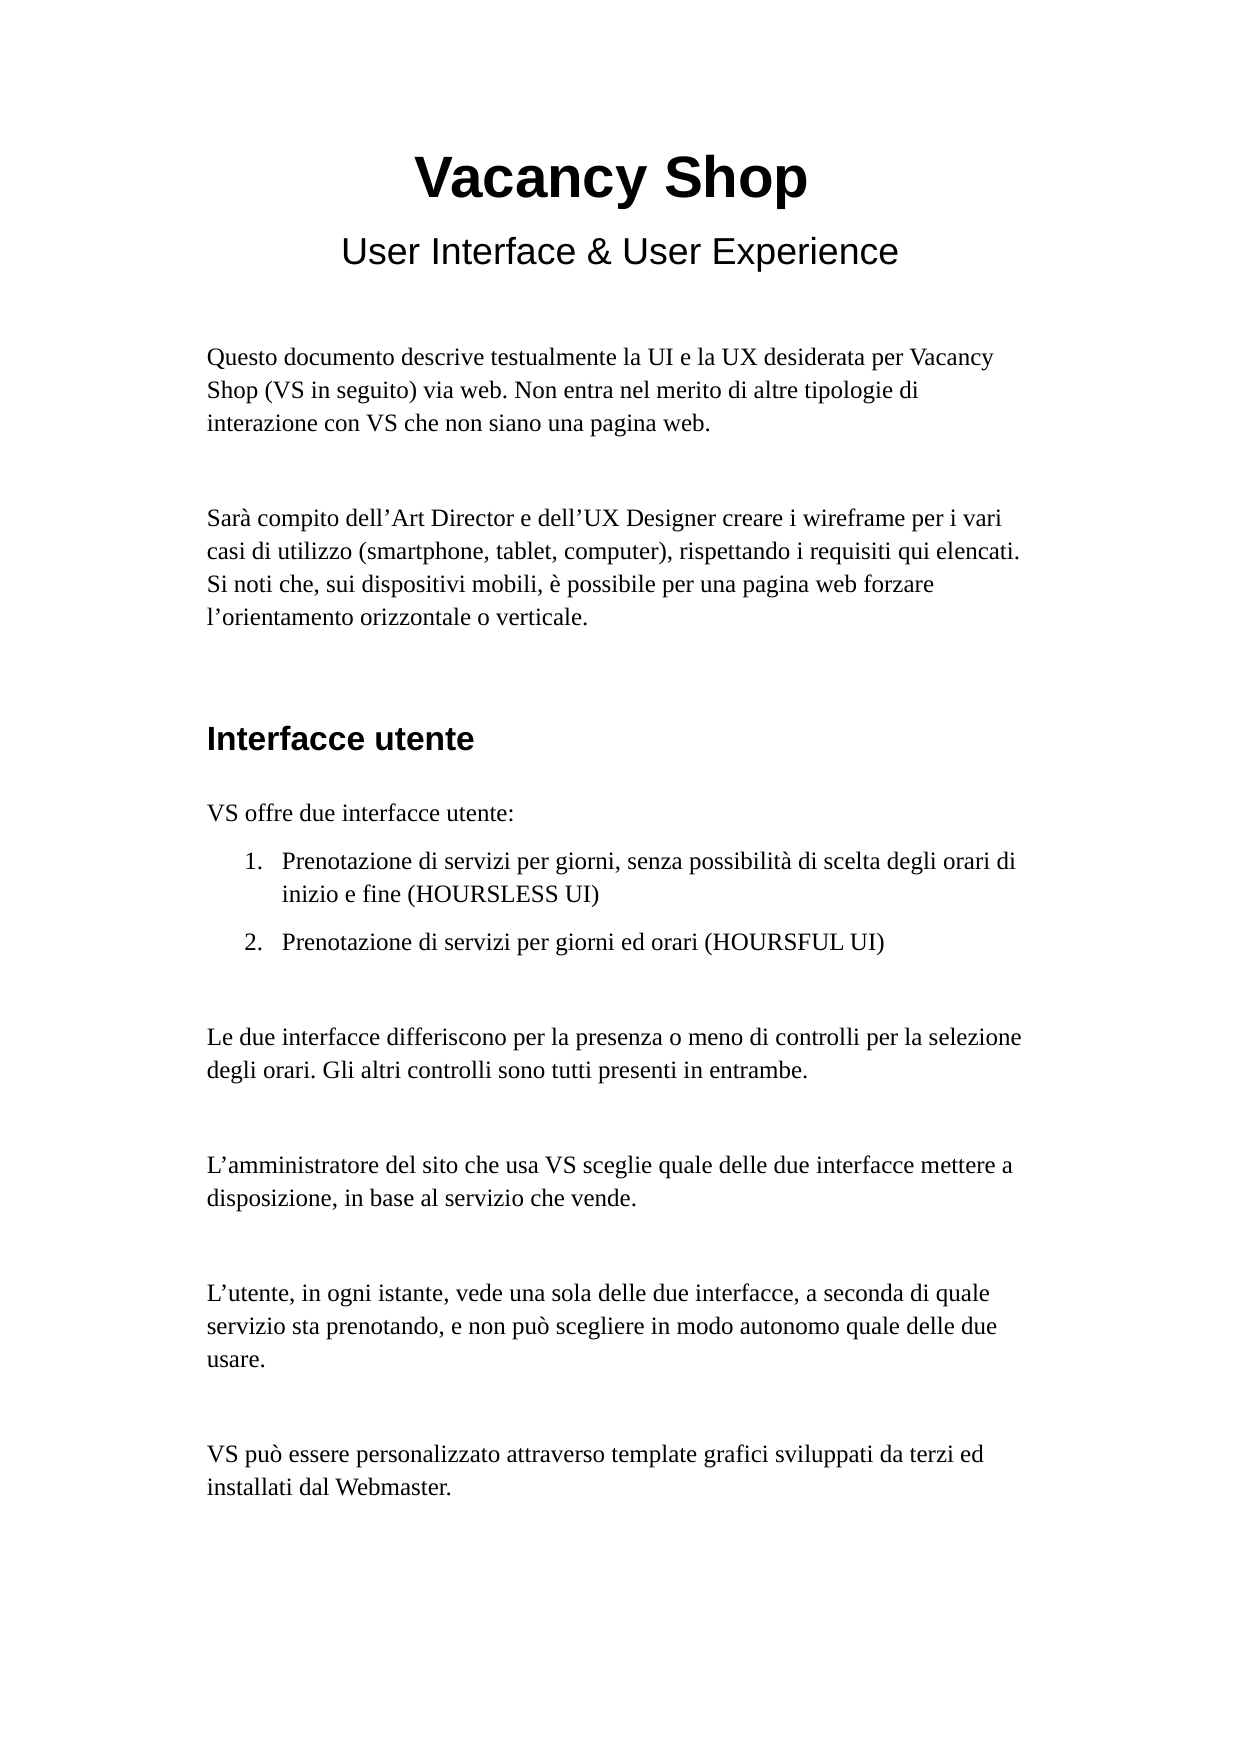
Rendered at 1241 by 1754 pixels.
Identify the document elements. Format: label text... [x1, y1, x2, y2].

text L’amministratore del sito che usa VS sceglie quale delle due interfacce mettere a disposizione, in base al servizio che vende. [207, 1150, 1033, 1212]
text VS può essere personalizzato attraverso template grafici sviluppati da terzi ed installati dal Webmaster. [207, 1439, 1033, 1501]
text Sarà compito dell’Art Director e dell’UX Designer creare i wireframe per i vari casi di utilizzo (smartphone, tablet, computer), rispettando i requisiti qui elencati. Si noti che, sui dispositivi mobili, è possibile per una pagina web forzare l’orientamento orizzontale o verticale. [207, 503, 1033, 631]
subtitle User Interface & User Experience [207, 229, 1033, 272]
title Vacancy Shop [207, 143, 1033, 210]
subtitle Interfacce utente [207, 718, 1033, 757]
list Prenotazione di servizi per giorni, senza possibilità di scelta degli orari di inizio e fine (HOURSLESS UI) [244, 846, 1033, 908]
text L’utente, in ogni istante, vede una sola delle due interfacce, a seconda di quale servizio sta prenotando, e non può scegliere in modo autonomo quale delle due usare. [207, 1278, 1033, 1373]
list Prenotazione di servizi per giorni ed orari (HOURSFUL UI) [244, 927, 1033, 955]
text VS offre due interfacce utente: [207, 798, 1033, 827]
text Le due interfacce differiscono per la presenza o meno di controlli per la selezione degli orari. Gli altri controlli sono tutti presenti in entrambe. [207, 1022, 1033, 1083]
text Questo documento descrive testualmente la UI e la UX desiderata per Vacancy Shop (VS in seguito) via web. Non entra nel merito di altre tipologie di interazione con VS che non siano una pagina web. [207, 342, 1033, 437]
